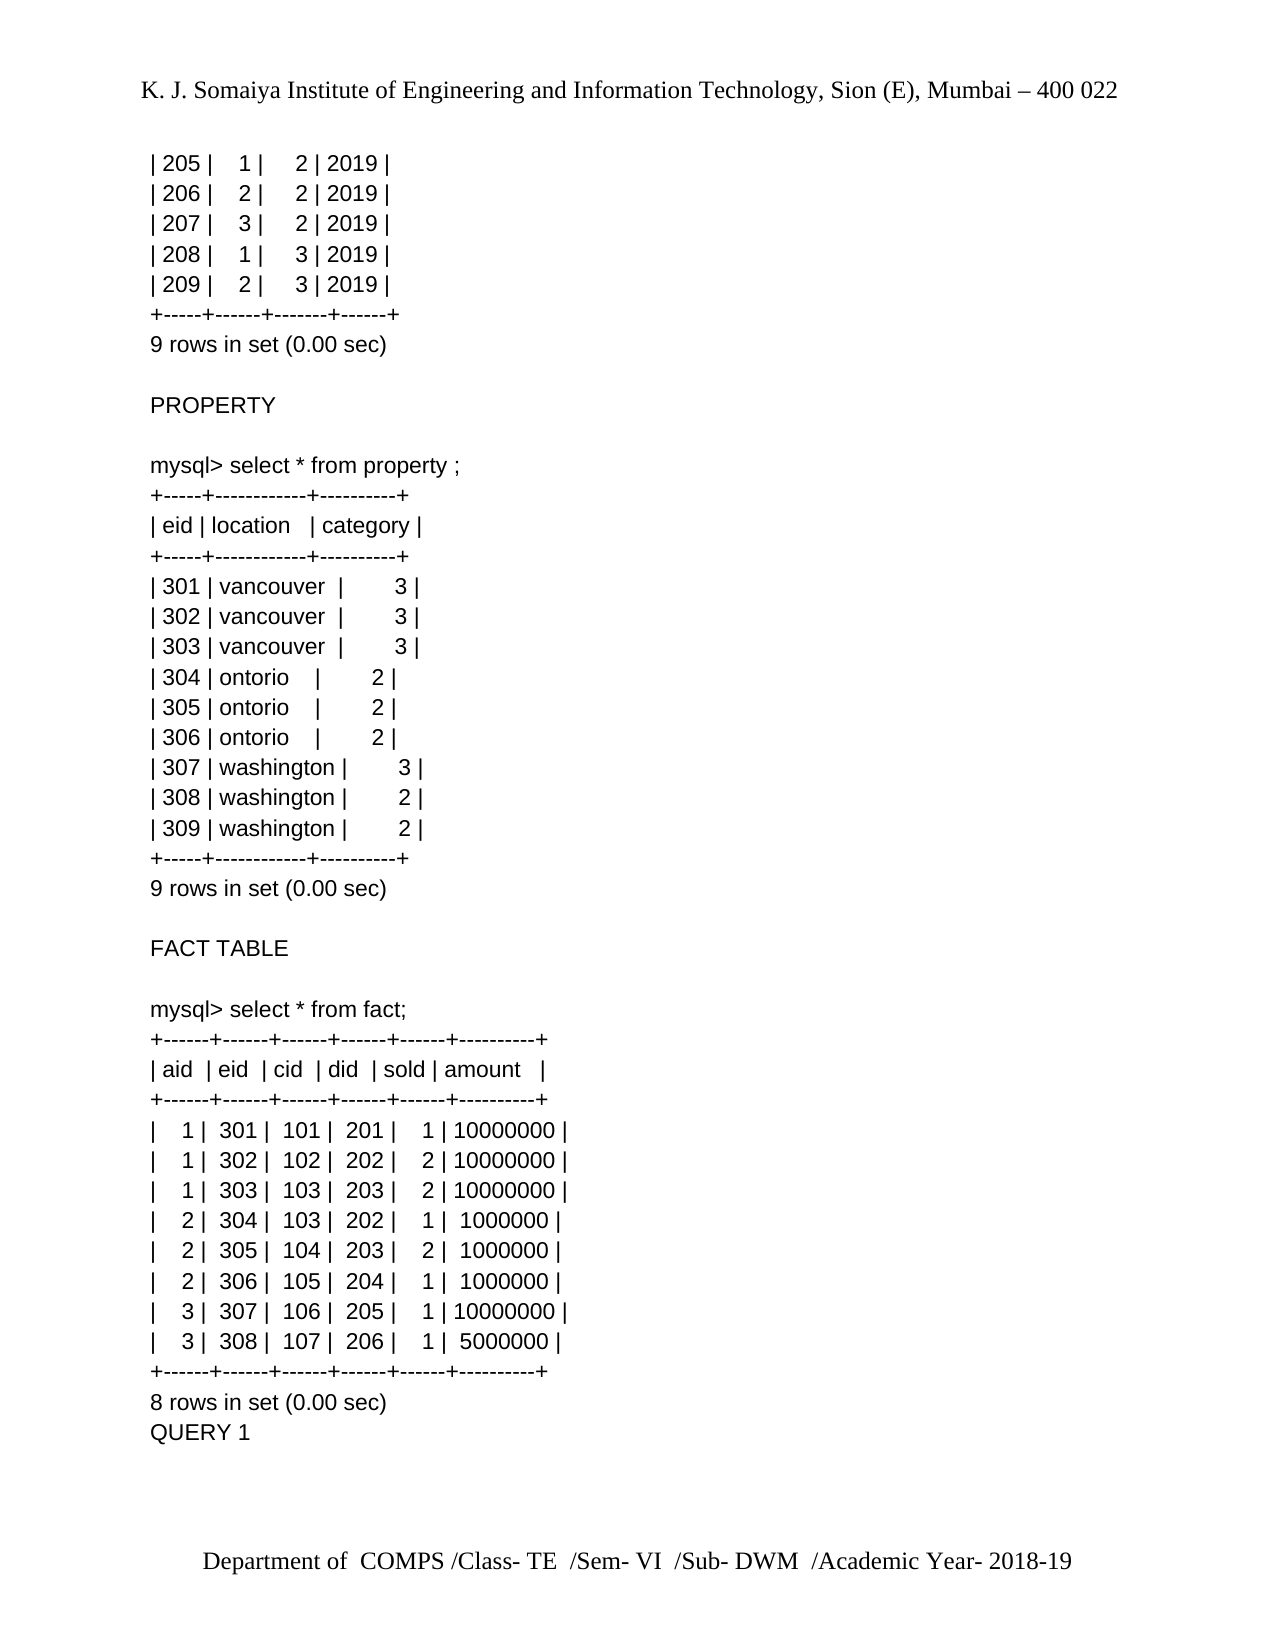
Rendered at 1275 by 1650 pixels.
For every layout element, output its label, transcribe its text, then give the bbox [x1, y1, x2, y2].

text | 205 | 1 | 2 | 2019 | [150, 150, 1125, 176]
text | 306 | ontorio | 2 | [150, 724, 1125, 750]
text | aid | eid | cid | did | sold | amount | [150, 1056, 1125, 1083]
text | 209 | 2 | 3 | 2019 | [150, 271, 1125, 297]
text | 208 | 1 | 3 | 2019 | [150, 241, 1125, 267]
text | eid | location | category | [150, 512, 1125, 539]
text +-----+------------+----------+ [150, 845, 1125, 871]
text | 303 | vancouver | 3 | [150, 633, 1125, 660]
text +------+------+------+------+------+----------+ [150, 1086, 1125, 1113]
text | 302 | vancouver | 3 | [150, 603, 1125, 629]
text | 2 | 306 | 105 | 204 | 1 | 1000000 | [150, 1268, 1125, 1294]
text +-----+------+-------+------+ [150, 301, 1125, 327]
text | 207 | 3 | 2 | 2019 | [150, 210, 1125, 237]
text +------+------+------+------+------+----------+ [150, 1358, 1125, 1385]
text 8 rows in set (0.00 sec) [150, 1388, 1125, 1415]
text QUERY 1 [150, 1419, 1125, 1445]
text mysql> select * from fact; [150, 996, 1125, 1022]
text | 2 | 305 | 104 | 203 | 2 | 1000000 | [150, 1237, 1125, 1264]
text 9 rows in set (0.00 sec) [150, 331, 1125, 358]
text | 304 | ontorio | 2 | [150, 663, 1125, 690]
text | 307 | washington | 3 | [150, 754, 1125, 781]
text mysql> select * from property ; [150, 452, 1125, 478]
text | 301 | vancouver | 3 | [150, 573, 1125, 599]
text | 3 | 308 | 107 | 206 | 1 | 5000000 | [150, 1328, 1125, 1354]
text | 305 | ontorio | 2 | [150, 694, 1125, 720]
text FACT TABLE [150, 935, 1125, 962]
text | 3 | 307 | 106 | 205 | 1 | 10000000 | [150, 1298, 1125, 1324]
text 9 rows in set (0.00 sec) [150, 875, 1125, 901]
text PROPERTY [150, 392, 1125, 418]
text | 206 | 2 | 2 | 2019 | [150, 180, 1125, 207]
text | 2 | 304 | 103 | 202 | 1 | 1000000 | [150, 1207, 1125, 1234]
text | 1 | 301 | 101 | 201 | 1 | 10000000 | [150, 1117, 1125, 1143]
text | 309 | washington | 2 | [150, 814, 1125, 841]
text +-----+------------+----------+ [150, 543, 1125, 569]
text | 1 | 303 | 103 | 203 | 2 | 10000000 | [150, 1177, 1125, 1203]
text +-----+------------+----------+ [150, 482, 1125, 509]
text +------+------+------+------+------+----------+ [150, 1026, 1125, 1052]
text | 1 | 302 | 102 | 202 | 2 | 10000000 | [150, 1147, 1125, 1173]
text | 308 | washington | 2 | [150, 784, 1125, 811]
